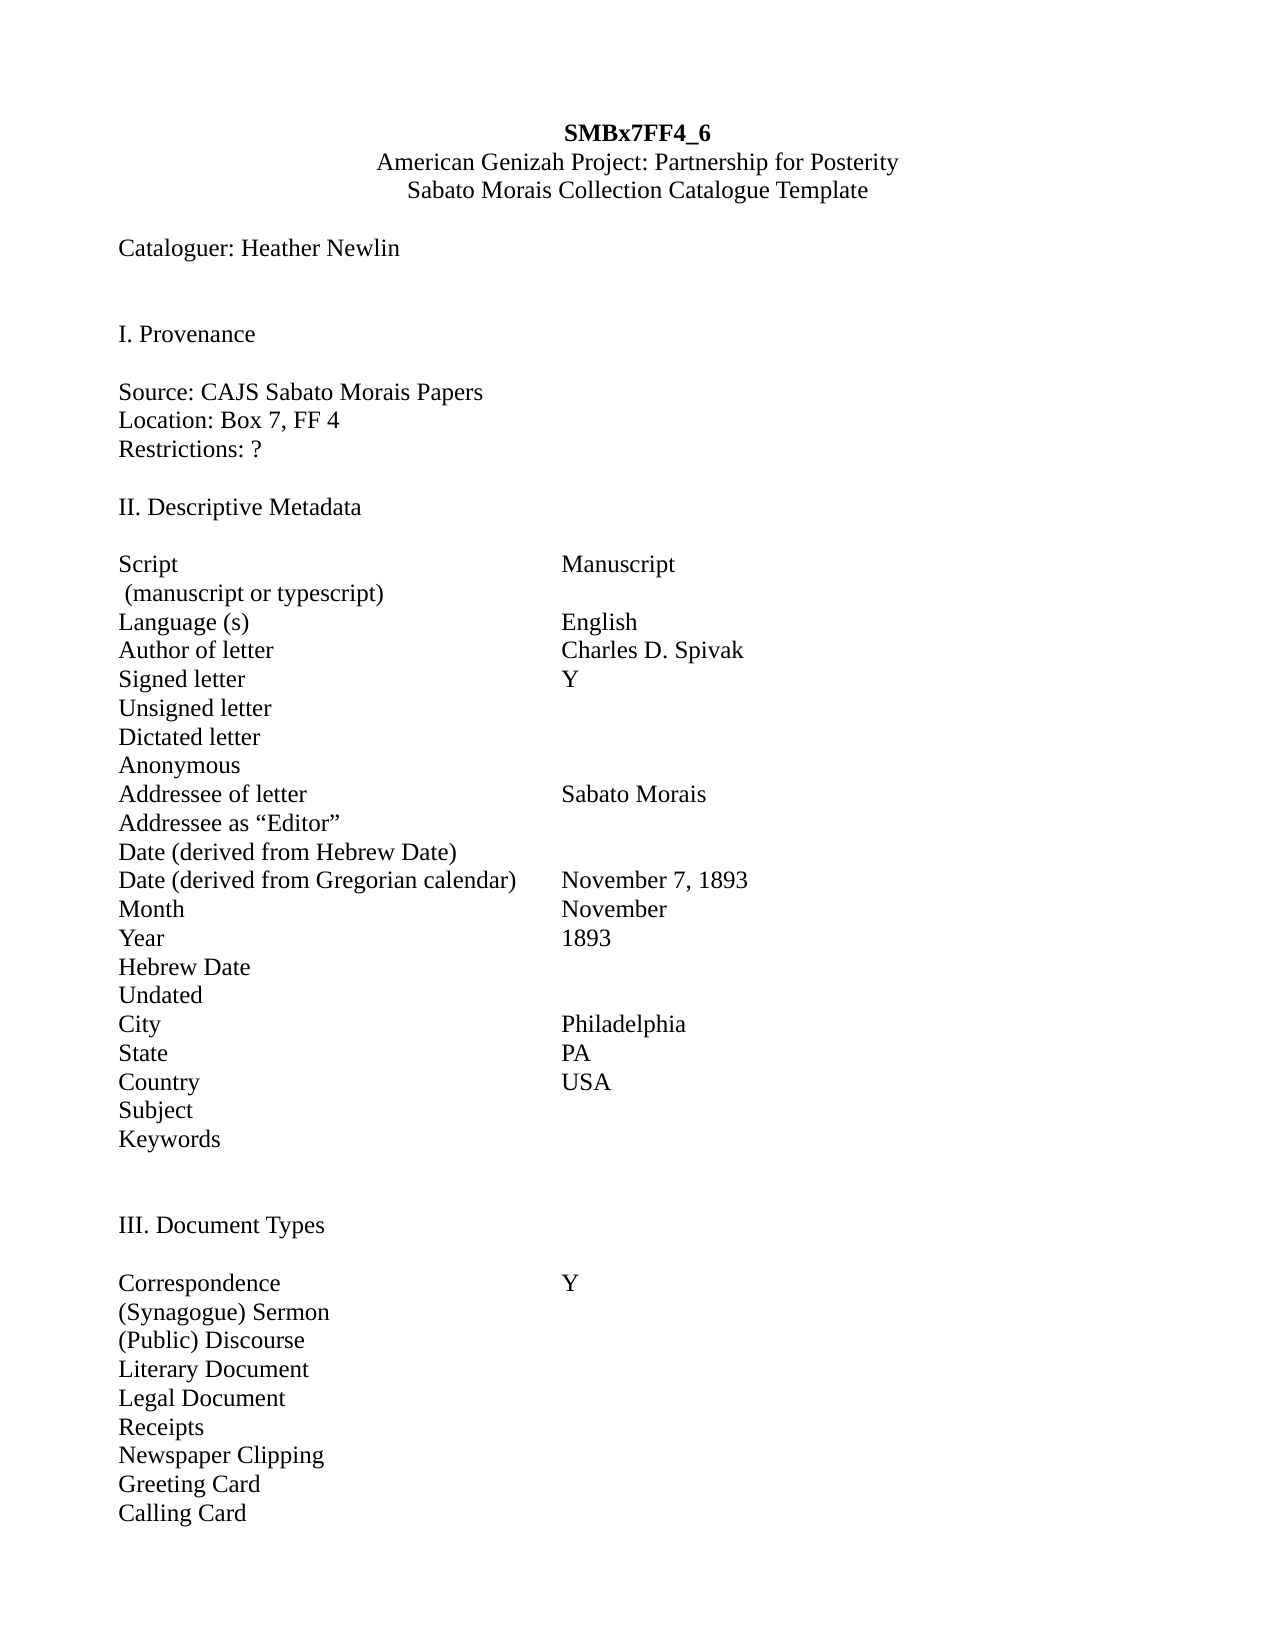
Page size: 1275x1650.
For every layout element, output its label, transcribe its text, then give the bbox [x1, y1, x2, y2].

text Source: CAJS Sabato Morais Papers [118, 377, 1157, 406]
text Location: Box 7, FF 4 [118, 406, 1157, 434]
text Legal Document [118, 1383, 1157, 1412]
text Date (derived from Gregorian calendar) November 7, 1893 [118, 866, 1157, 894]
text Subject [118, 1096, 1157, 1124]
text Cataloguer: Heather Newlin [118, 233, 1157, 262]
text Author of letter Charles D. Spivak [118, 636, 1157, 664]
text Date (derived from Hebrew Date) [118, 837, 1157, 866]
text Hebrew Date [118, 952, 1157, 981]
text Addressee as “Editor” [118, 808, 1157, 837]
text Restrictions: ? [118, 434, 1157, 463]
text Literary Document [118, 1354, 1157, 1383]
text SMBx7FF4_6 [118, 118, 1157, 147]
text Signed letter Y [118, 664, 1157, 693]
text Keywords [118, 1124, 1157, 1153]
text Undated [118, 981, 1157, 1009]
text Script Manuscript [118, 549, 1157, 578]
text Calling Card [118, 1498, 1157, 1527]
text Receipts [118, 1412, 1157, 1441]
text Country USA [118, 1067, 1157, 1096]
text III. Document Types [118, 1211, 1157, 1239]
text (Public) Discourse [118, 1326, 1157, 1354]
text Greeting Card [118, 1469, 1157, 1498]
text (manuscript or typescript) [118, 578, 1157, 607]
text (Synagogue) Sermon [118, 1297, 1157, 1326]
text State PA [118, 1038, 1157, 1067]
text Year 1893 [118, 923, 1157, 952]
text Newspaper Clipping [118, 1441, 1157, 1469]
text Unsigned letter [118, 693, 1157, 722]
text Addressee of letter Sabato Morais [118, 779, 1157, 808]
text Correspondence Y [118, 1268, 1157, 1297]
text American Genizah Project: Partnership for Posterity [118, 147, 1157, 176]
text Dictated letter [118, 722, 1157, 751]
text Language (s) English [118, 607, 1157, 636]
text Sabato Morais Collection Catalogue Template [118, 176, 1157, 204]
text II. Descriptive Metadata [118, 492, 1157, 521]
text City Philadelphia [118, 1009, 1157, 1038]
text I. Provenance [118, 319, 1157, 348]
text Month November [118, 894, 1157, 923]
text Anonymous [118, 751, 1157, 779]
